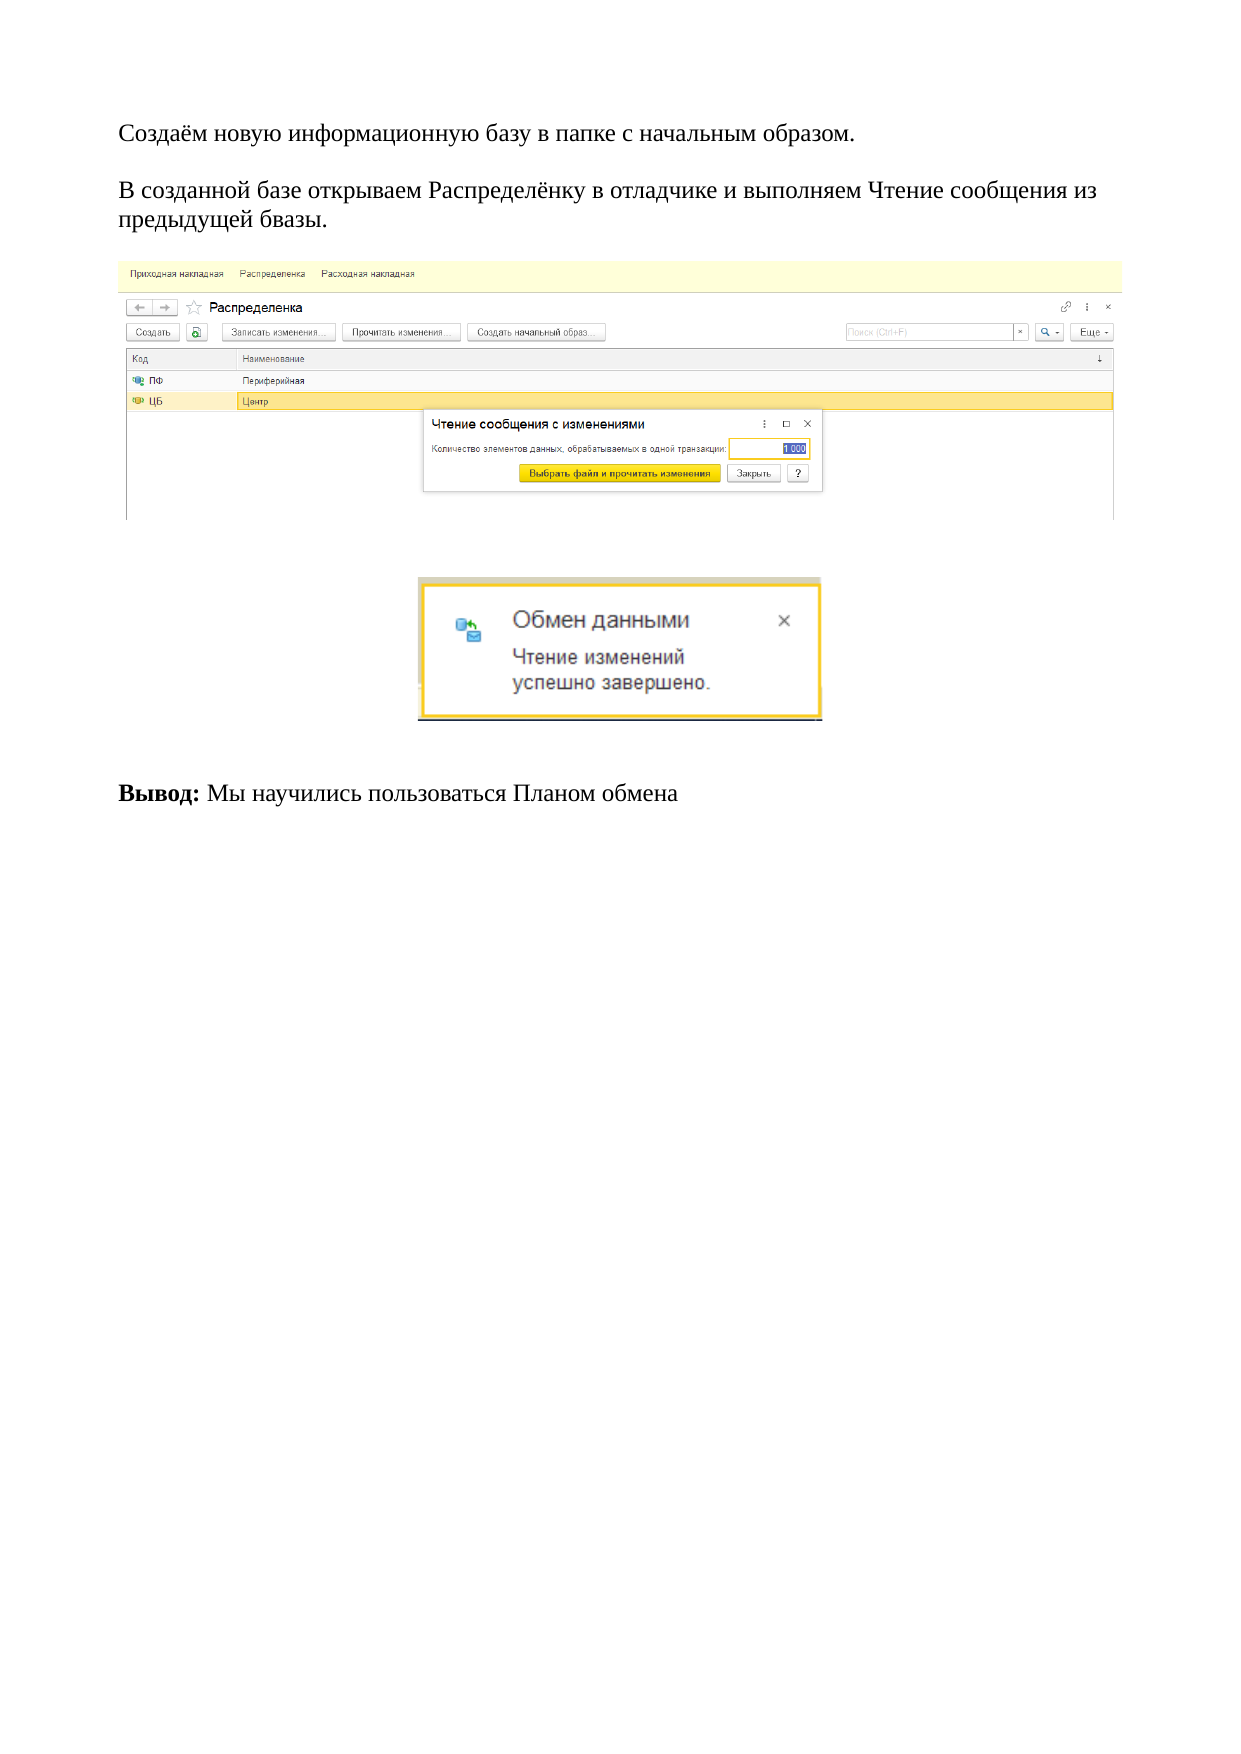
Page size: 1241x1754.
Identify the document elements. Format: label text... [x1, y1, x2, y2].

picture [118, 261, 1123, 520]
text В созданной базе открываем Распределёнку в отладчике и выполняем Чтение сообщения из предыдущей бвазы. [118, 176, 1122, 233]
text Создаём новую информационную базу в папке с начальным образом. [118, 118, 1122, 147]
picture [417, 577, 823, 721]
text Вывод: Мы научились пользоваться Планом обмена [118, 778, 1122, 807]
